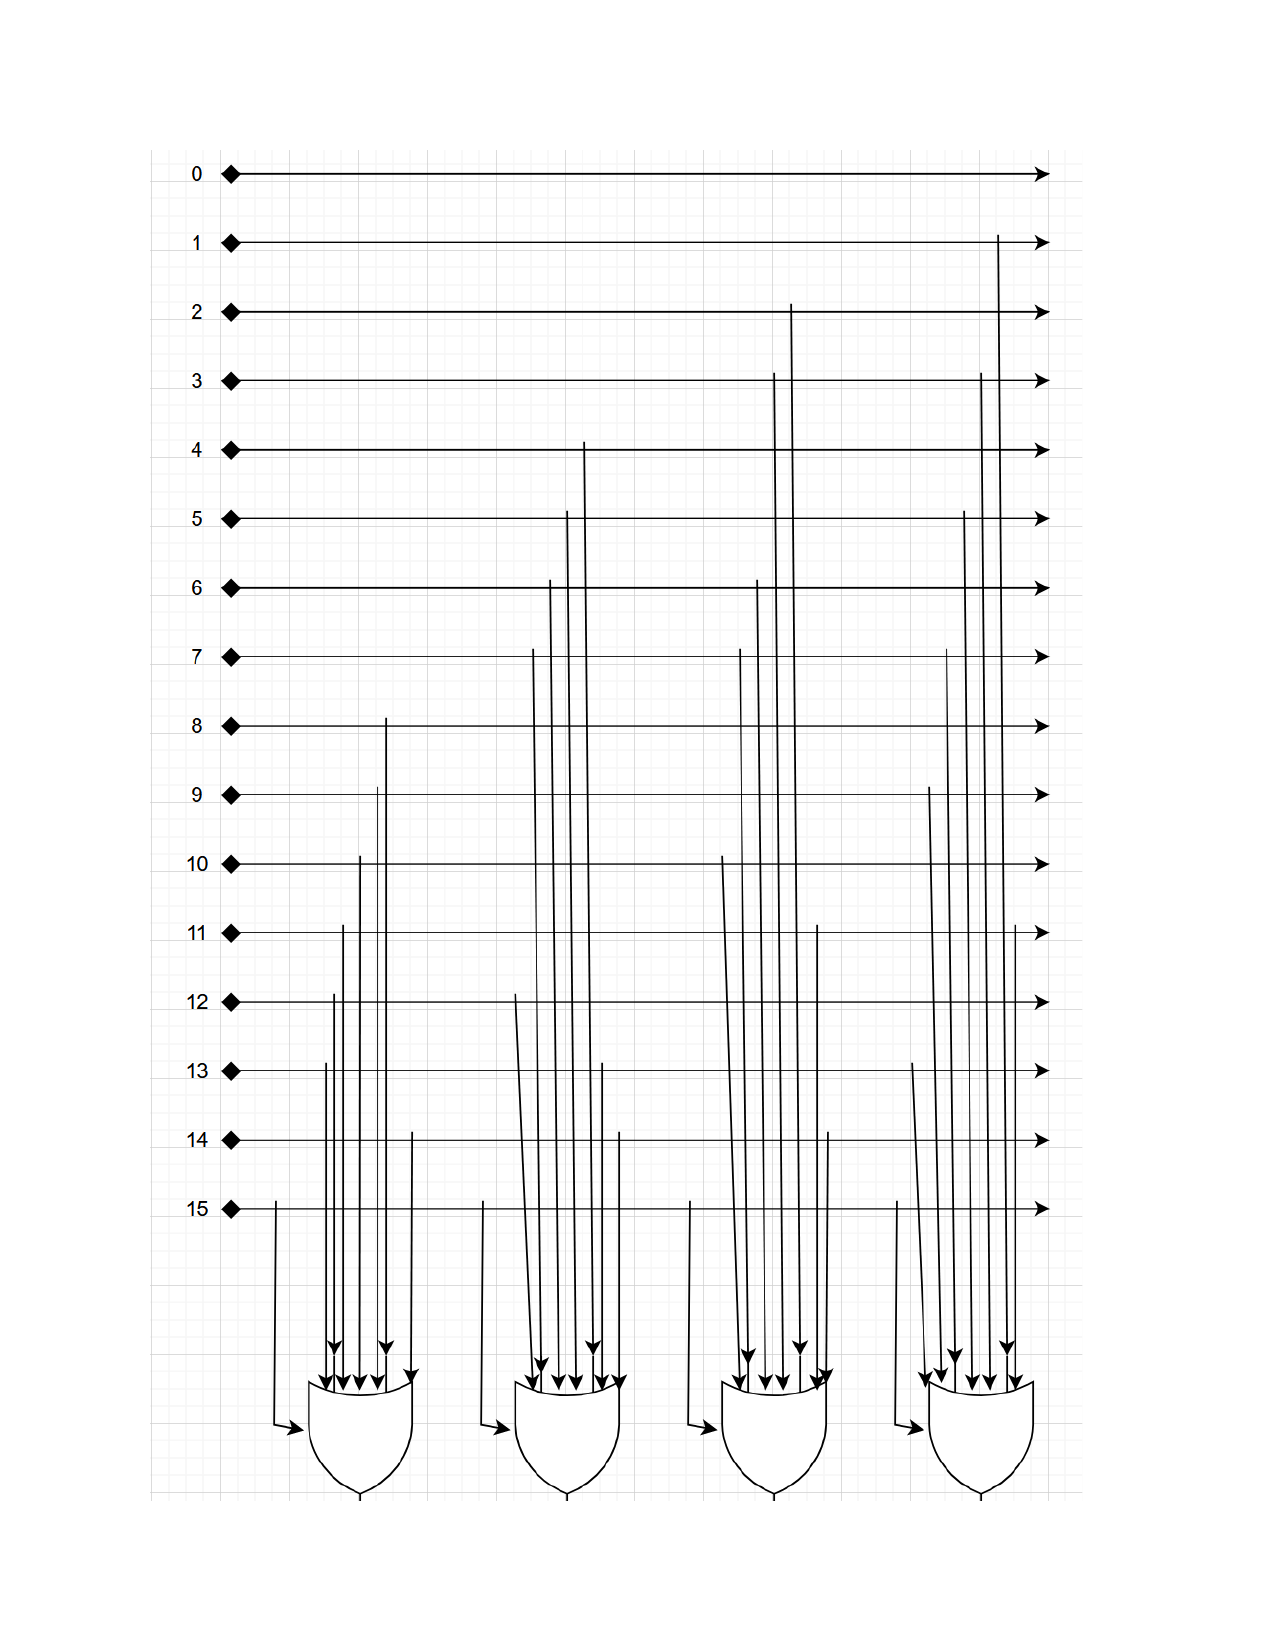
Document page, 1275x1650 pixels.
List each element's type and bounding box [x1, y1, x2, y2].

picture [150, 150, 1083, 1501]
